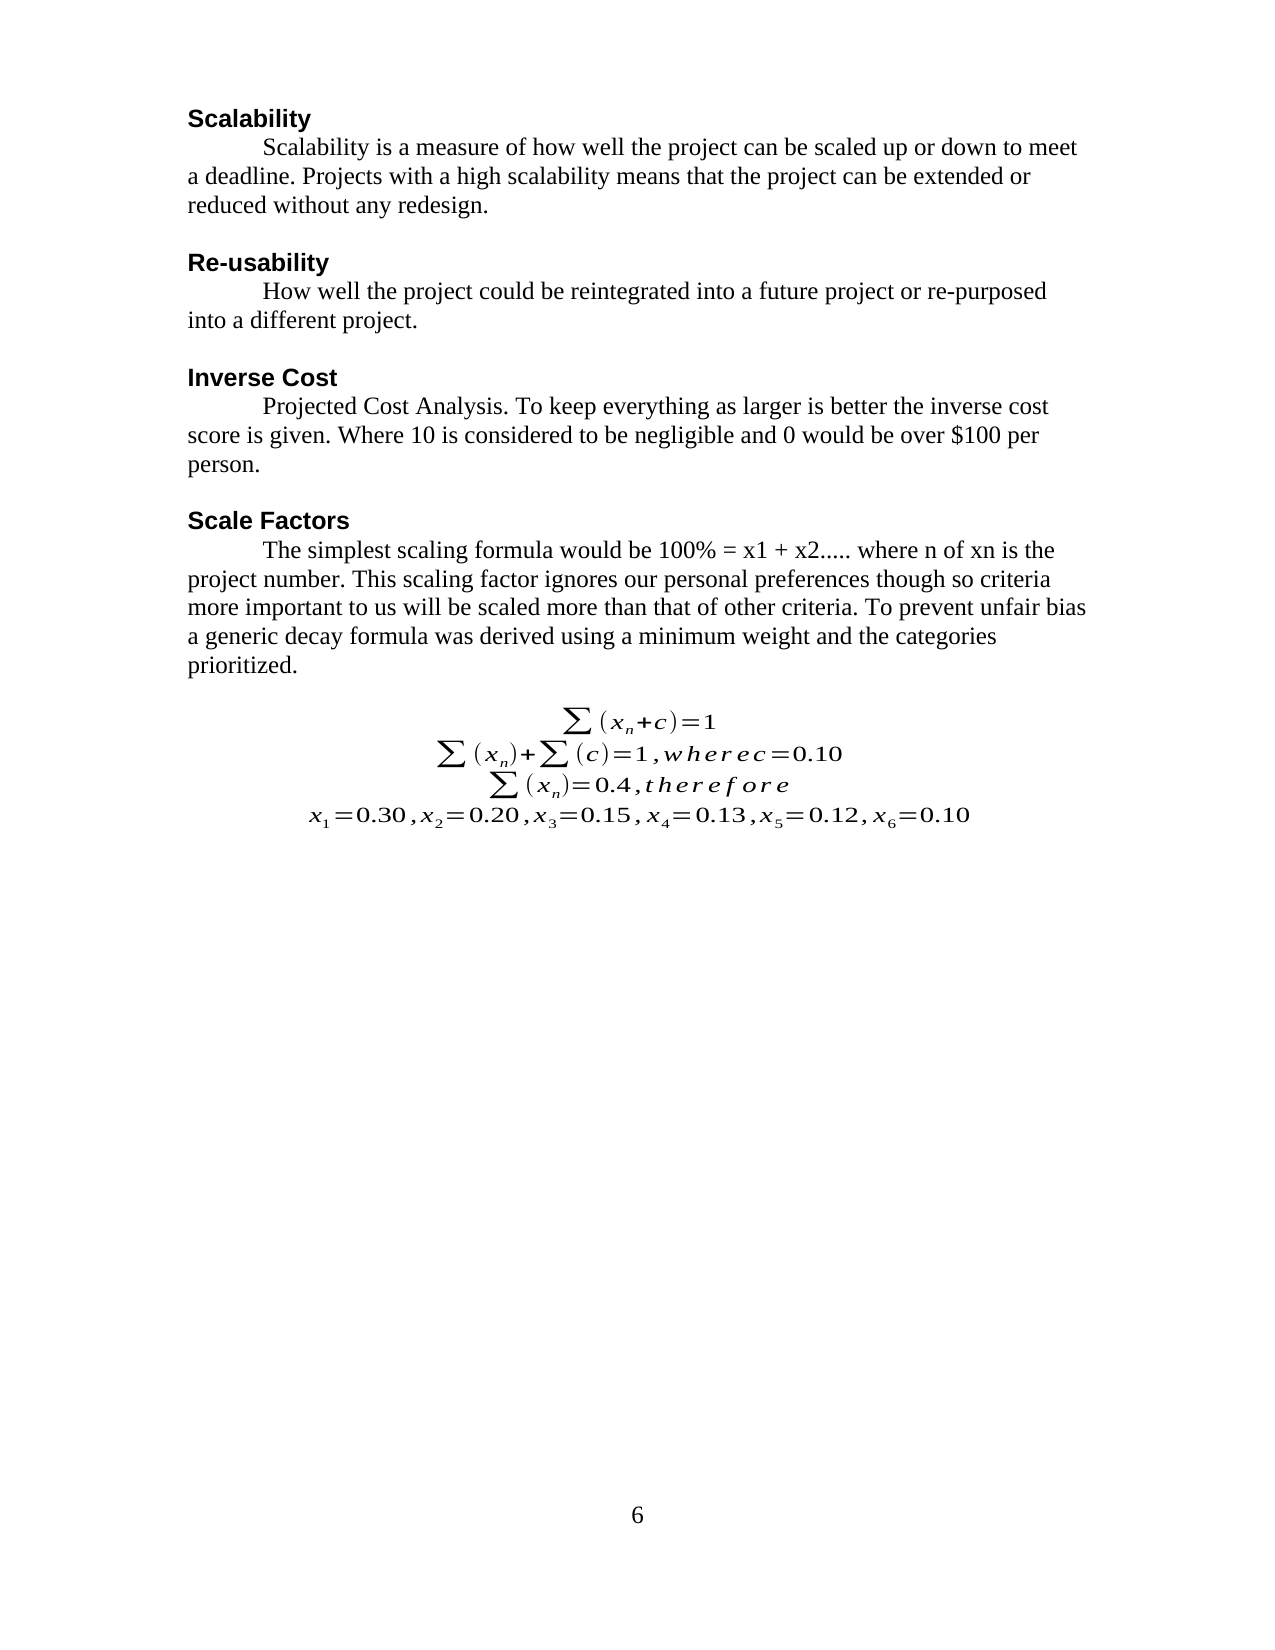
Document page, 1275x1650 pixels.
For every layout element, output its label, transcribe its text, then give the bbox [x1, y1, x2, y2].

text Inverse Cost [187, 362, 1087, 391]
text Scalability is a measure of how well the project can be scaled up or down to meet a deadline. Projects with a high scalability means that the project can be extended or reduced without any redesign. [187, 132, 1087, 219]
text Projected Cost Analysis. To keep everything as larger is better the inverse cost score is given. Where 10 is considered to be negligible and 0 would be over $100 per person. [187, 391, 1087, 477]
text Re-usability [187, 247, 1087, 276]
text How well the project could be reintegrated into a future project or re-purposed into a different project. [187, 276, 1087, 334]
text Scalability [187, 104, 1087, 132]
text Scale Factors [187, 506, 1087, 535]
text The simplest scaling formula would be 100% = x1 + x2..... where n of xn is the project number. This scaling factor ignores our personal preferences though so criteria more important to us will be scaled more than that of other criteria. To prevent unfair bias a generic decay formula was derived using a minimum weight and the categories prioritized. [187, 535, 1087, 679]
